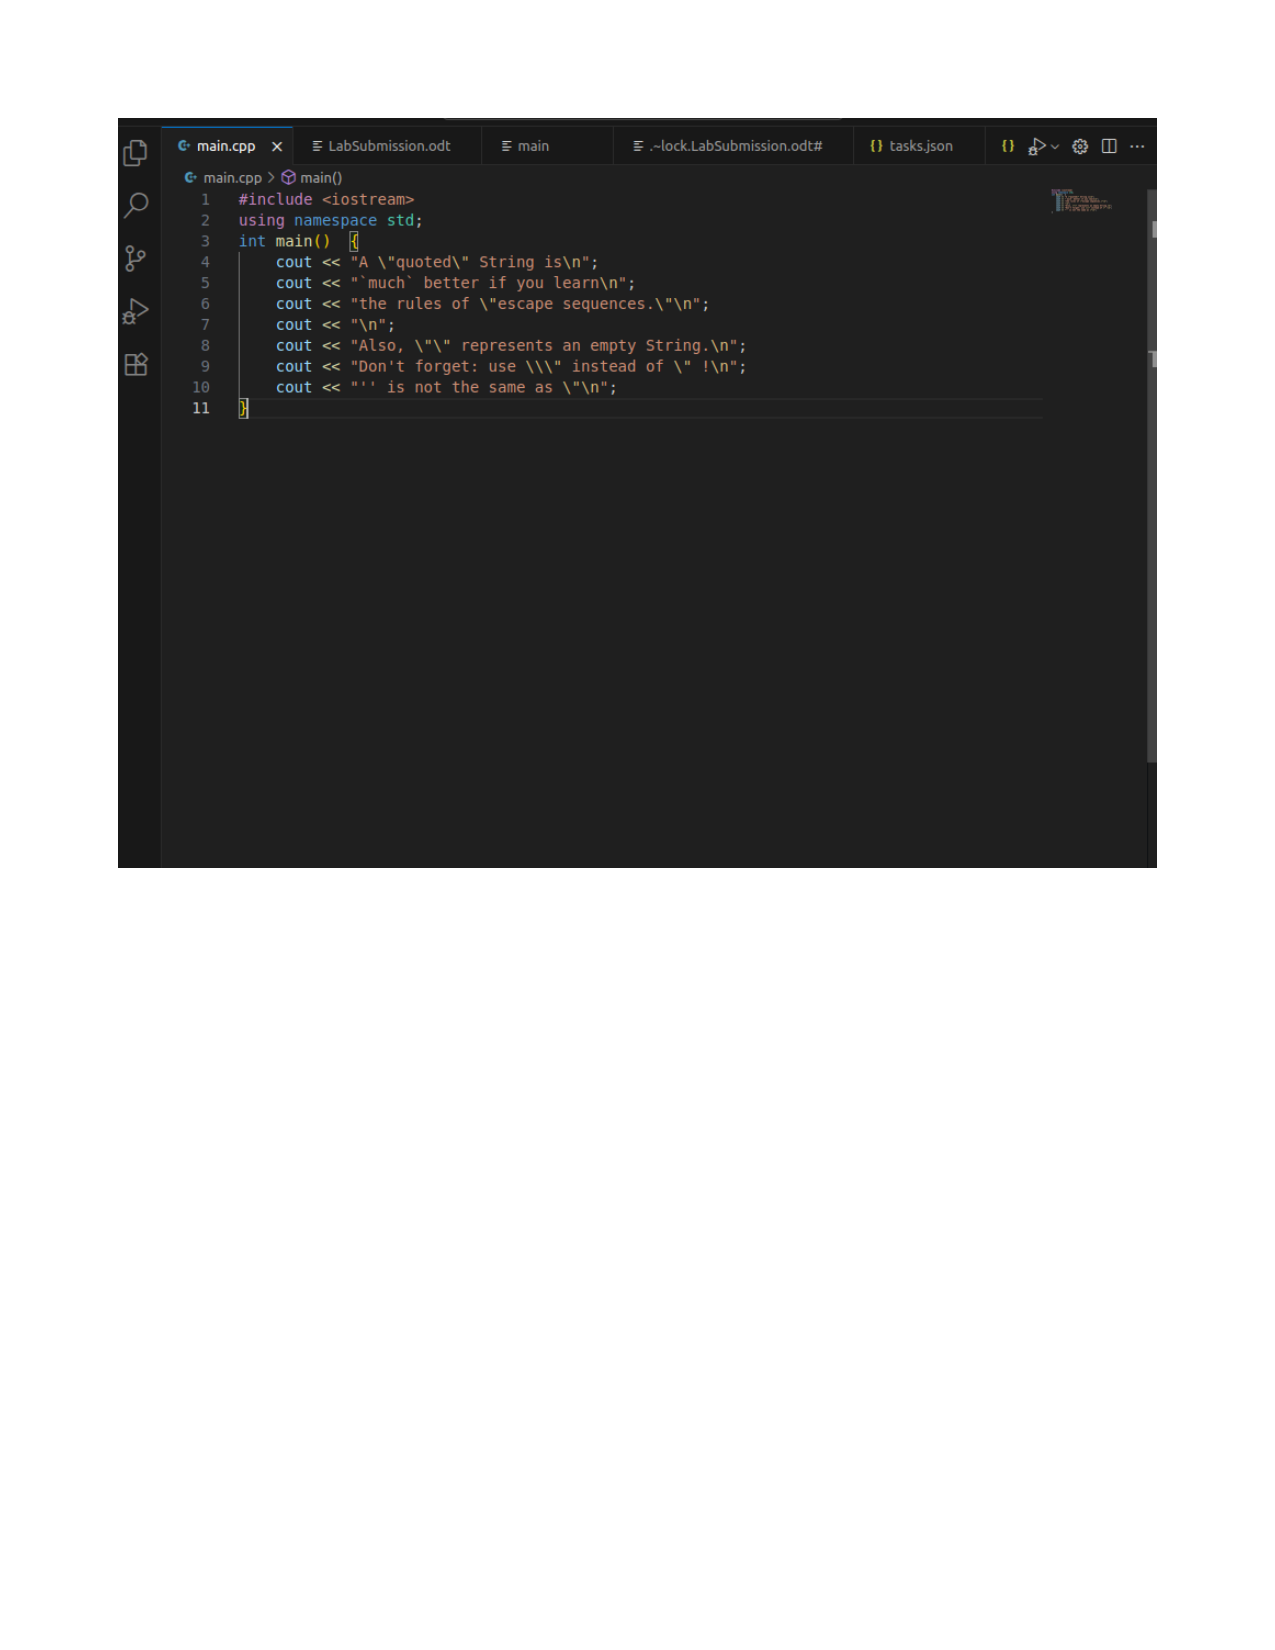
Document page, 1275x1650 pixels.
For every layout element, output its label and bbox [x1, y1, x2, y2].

picture [118, 118, 1157, 868]
